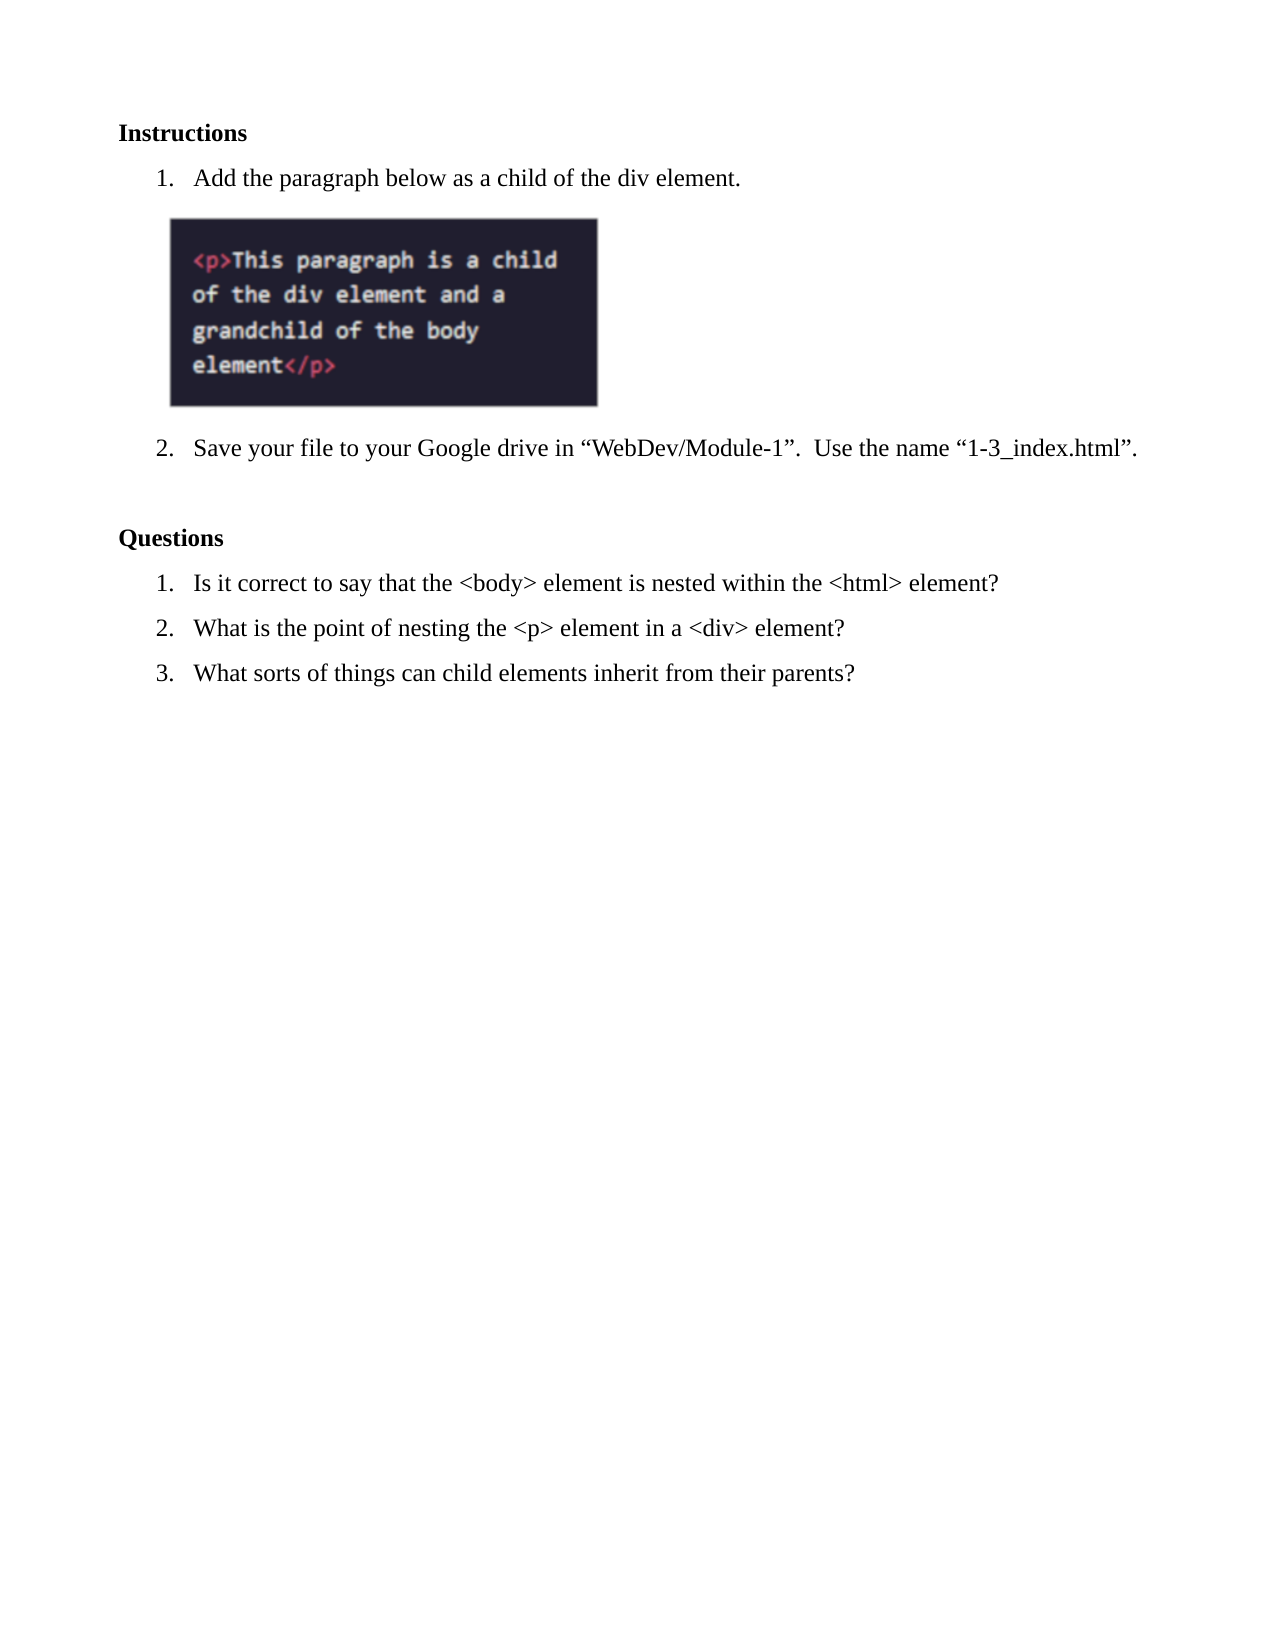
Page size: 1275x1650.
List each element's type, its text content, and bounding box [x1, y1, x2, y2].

picture [168, 216, 600, 409]
text Questions [118, 523, 1157, 552]
list What is the point of nesting the <p> element in a <div> element? [156, 613, 1157, 642]
list Is it correct to say that the <body> element is nested within the <html> element? [156, 568, 1157, 597]
list Save your file to your Google drive in “WebDev/Module-1”. Use the name “1-3_index.html”. [156, 433, 1157, 462]
text Instructions [118, 118, 1157, 147]
list What sorts of things can child elements inherit from their parents? [156, 658, 1157, 687]
list Add the paragraph below as a child of the div element. [156, 163, 1157, 192]
